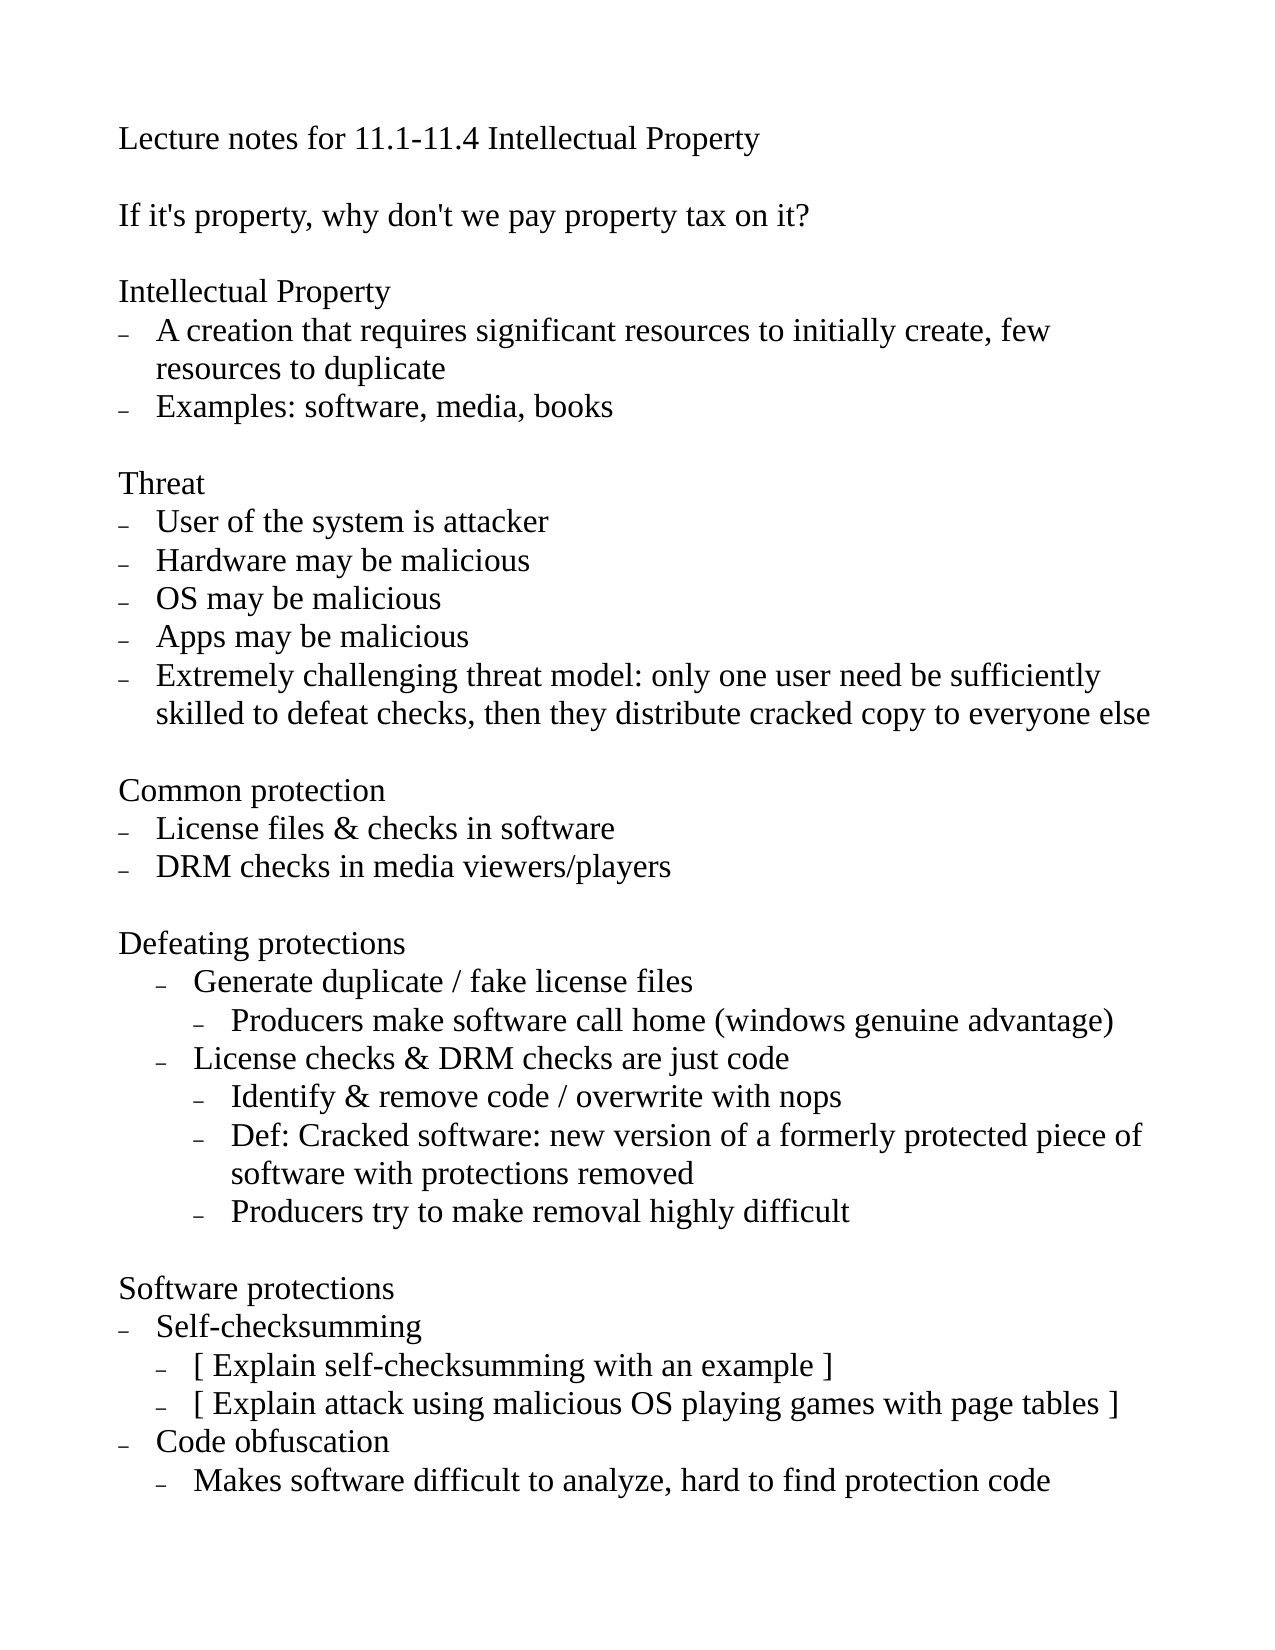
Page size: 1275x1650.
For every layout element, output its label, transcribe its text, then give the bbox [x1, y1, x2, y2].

list Code obfuscation [118, 1421, 1157, 1460]
list A creation that requires significant resources to initially create, few resources to duplicate [118, 310, 1157, 386]
text Intellectual Property [118, 271, 1157, 310]
list Identify & remove code / overwrite with nops [193, 1076, 1157, 1115]
list Makes software difficult to analyze, hard to find protection code [156, 1460, 1157, 1498]
text Common protection [118, 770, 1157, 808]
text If it's property, why don't we pay property tax on it? [118, 195, 1157, 233]
list [ Explain attack using malicious OS playing games with page tables ] [156, 1383, 1157, 1421]
list Examples: software, media, books [118, 386, 1157, 425]
text Threat [118, 463, 1157, 501]
list Extremely challenging threat model: only one user need be sufficiently skilled to defeat checks, then they distribute cracked copy to everyone else [118, 655, 1157, 731]
list License files & checks in software [118, 808, 1157, 846]
list Self-checksumming [118, 1306, 1157, 1345]
text Software protections [118, 1268, 1157, 1306]
list License checks & DRM checks are just code [156, 1038, 1157, 1076]
list OS may be malicious [118, 578, 1157, 616]
text Defeating protections [118, 923, 1157, 961]
list User of the system is attacker [118, 501, 1157, 540]
list Producers try to make removal highly difficult [193, 1191, 1157, 1230]
text Lecture notes for 11.1-11.4 Intellectual Property [118, 118, 1157, 156]
list Producers make software call home (windows genuine advantage) [193, 1000, 1157, 1038]
list Generate duplicate / fake license files [156, 961, 1157, 1000]
list DRM checks in media viewers/players [118, 846, 1157, 885]
list Def: Cracked software: new version of a formerly protected piece of software with protections removed [193, 1115, 1157, 1191]
list [ Explain self-checksumming with an example ] [156, 1345, 1157, 1383]
list Apps may be malicious [118, 616, 1157, 655]
list Hardware may be malicious [118, 540, 1157, 578]
